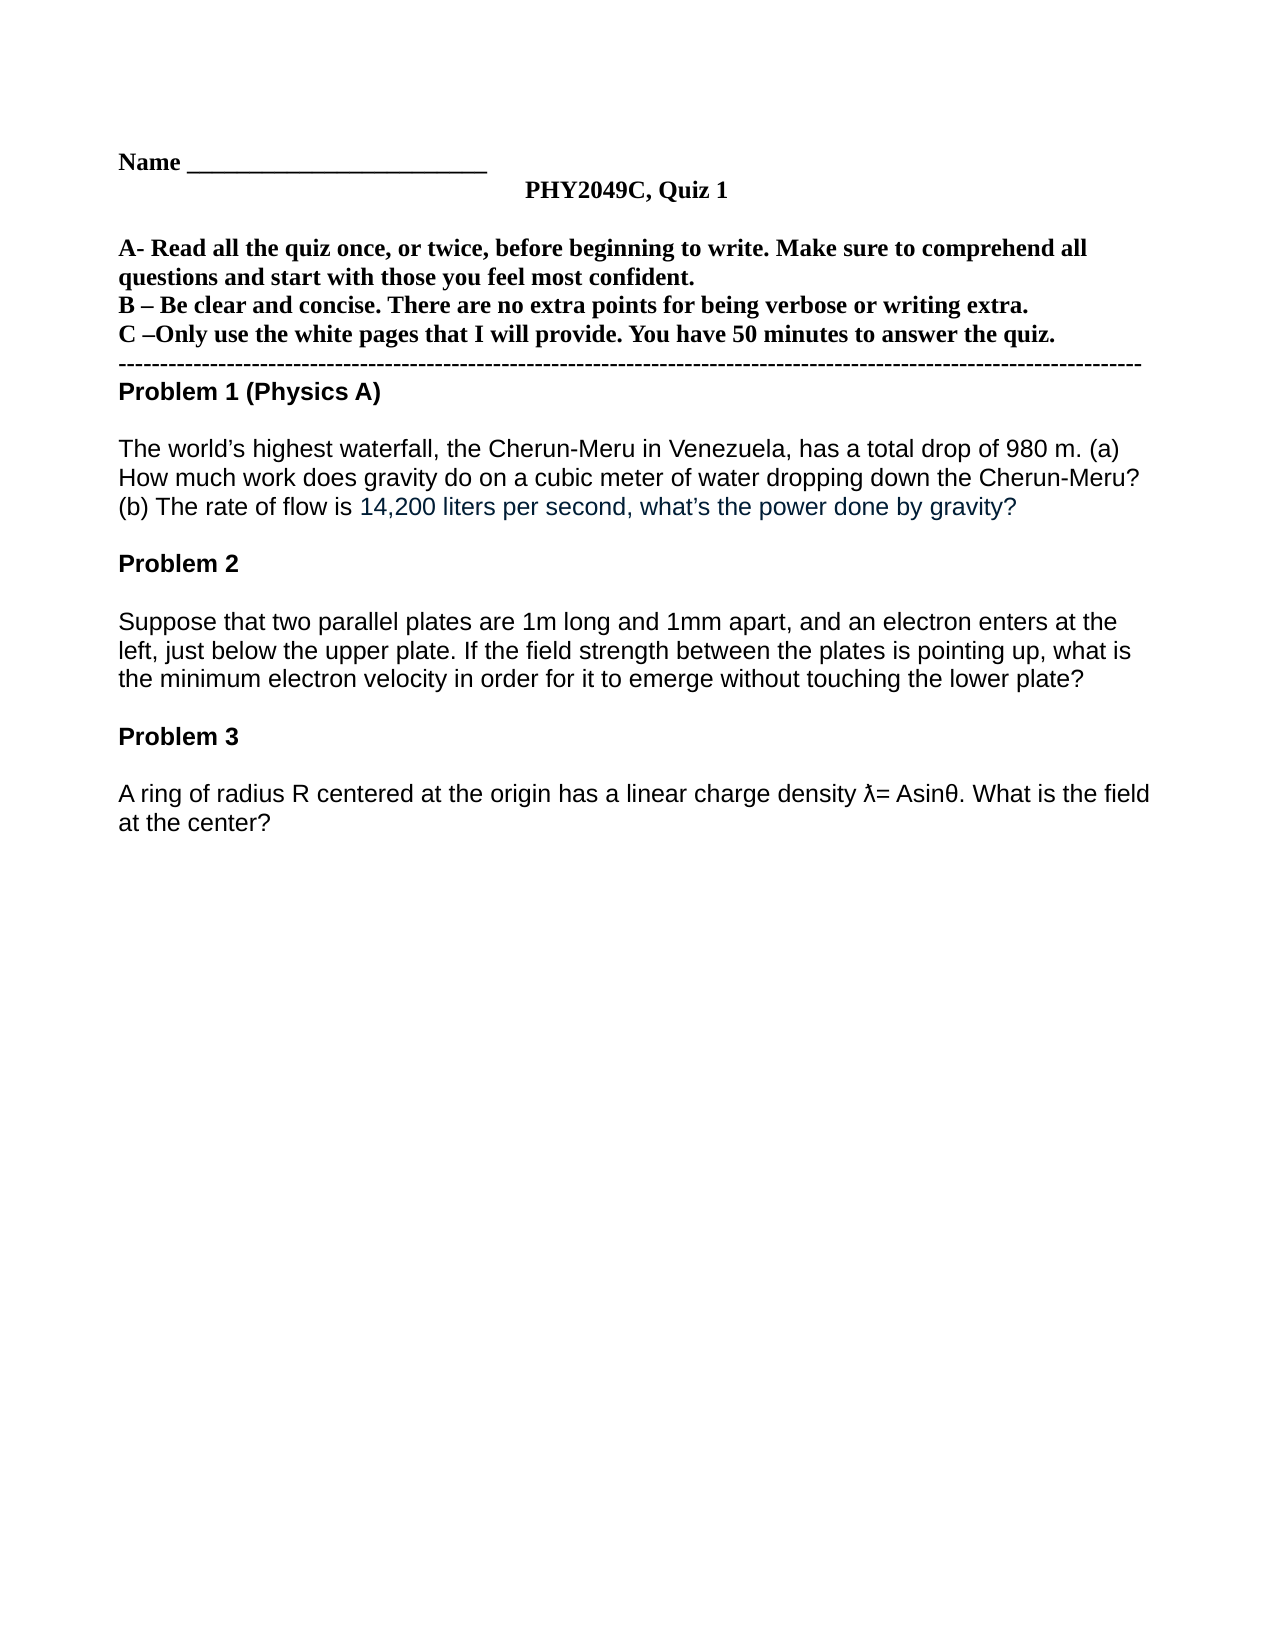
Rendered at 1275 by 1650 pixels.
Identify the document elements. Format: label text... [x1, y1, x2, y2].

text C –Only use the white pages that I will provide. You have 50 minutes to answer the quiz. [118, 319, 1157, 348]
text B – Be clear and concise. There are no extra points for being verbose or writing extra. [118, 291, 1157, 319]
text --------------------------------------------------------------------------------------------------------------------------- [118, 348, 1157, 377]
text PHY2049C, Quiz 1 [118, 176, 1157, 204]
text Problem 2 [118, 549, 1157, 578]
text Problem 3 [118, 722, 1157, 751]
text Problem 1 (Physics A) [118, 377, 1157, 406]
text A ring of radius R centered at the origin has a linear charge density ƛ= Asinθ. What is the field at the center? [118, 779, 1157, 837]
text A- Read all the quiz once, or twice, before beginning to write. Make sure to comprehend all questions and start with those you feel most confident. [118, 233, 1157, 291]
text The world’s highest waterfall, the Cherun-Meru in Venezuela, has a total drop of 980 m. (a) How much work does gravity do on a cubic meter of water dropping down the Cherun-Meru? (b) The rate of flow is 14,200 liters per second, what’s the power done by gravity? [118, 434, 1157, 521]
text Name ________________________ [118, 147, 1157, 176]
text Suppose that two parallel plates are 1m long and 1mm apart, and an electron enters at the left, just below the upper plate. If the field strength between the plates is pointing up, what is the minimum electron velocity in order for it to emerge without touching the lower plate? [118, 607, 1157, 693]
